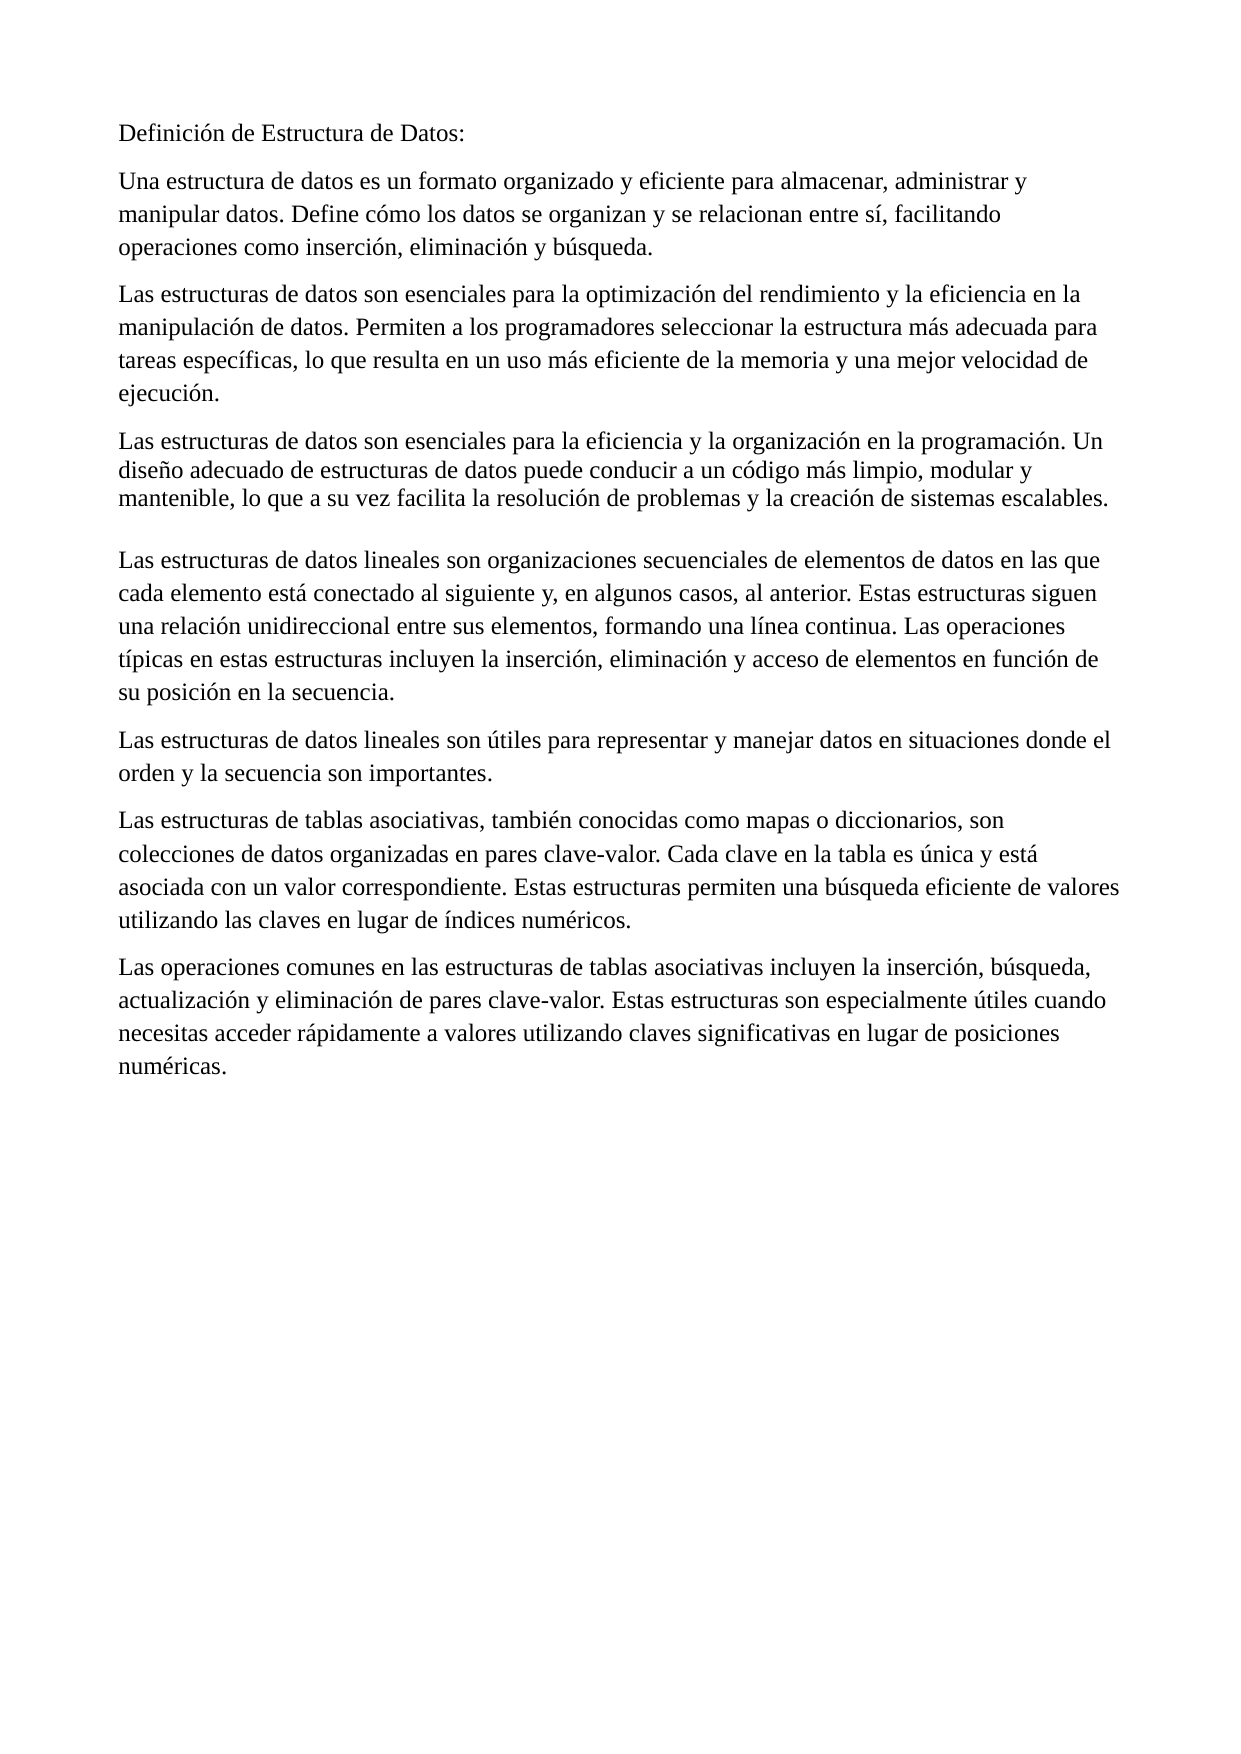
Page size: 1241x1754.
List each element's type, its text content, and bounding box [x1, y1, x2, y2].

text Las estructuras de datos son esenciales para la eficiencia y la organización en la programación. Un diseño adecuado de estructuras de datos puede conducir a un código más limpio, modular y mantenible, lo que a su vez facilita la resolución de problemas y la creación de sistemas escalables. [118, 426, 1122, 512]
text Las operaciones comunes en las estructuras de tablas asociativas incluyen la inserción, búsqueda, actualización y eliminación de pares clave-valor. Estas estructuras son especialmente útiles cuando necesitas acceder rápidamente a valores utilizando claves significativas en lugar de posiciones numéricas. [118, 952, 1122, 1080]
text Definición de Estructura de Datos: [118, 118, 1122, 147]
text Las estructuras de datos lineales son organizaciones secuenciales de elementos de datos en las que cada elemento está conectado al siguiente y, en algunos casos, al anterior. Estas estructuras siguen una relación unidireccional entre sus elementos, formando una línea continua. Las operaciones típicas en estas estructuras incluyen la inserción, eliminación y acceso de elementos en función de su posición en la secuencia. [118, 512, 1122, 706]
text Las estructuras de tablas asociativas, también conocidas como mapas o diccionarios, son colecciones de datos organizadas en pares clave-valor. Cada clave en la tabla es única y está asociada con un valor correspondiente. Estas estructuras permiten una búsqueda eficiente de valores utilizando las claves en lugar de índices numéricos. [118, 806, 1122, 933]
text Una estructura de datos es un formato organizado y eficiente para almacenar, administrar y manipular datos. Define cómo los datos se organizan y se relacionan entre sí, facilitando operaciones como inserción, eliminación y búsqueda. [118, 166, 1122, 261]
text Las estructuras de datos son esenciales para la optimización del rendimiento y la eficiencia en la manipulación de datos. Permiten a los programadores seleccionar la estructura más adecuada para tareas específicas, lo que resulta en un uso más eficiente de la memoria y una mejor velocidad de ejecución. [118, 279, 1122, 407]
text Las estructuras de datos lineales son útiles para representar y manejar datos en situaciones donde el orden y la secuencia son importantes. [118, 725, 1122, 787]
